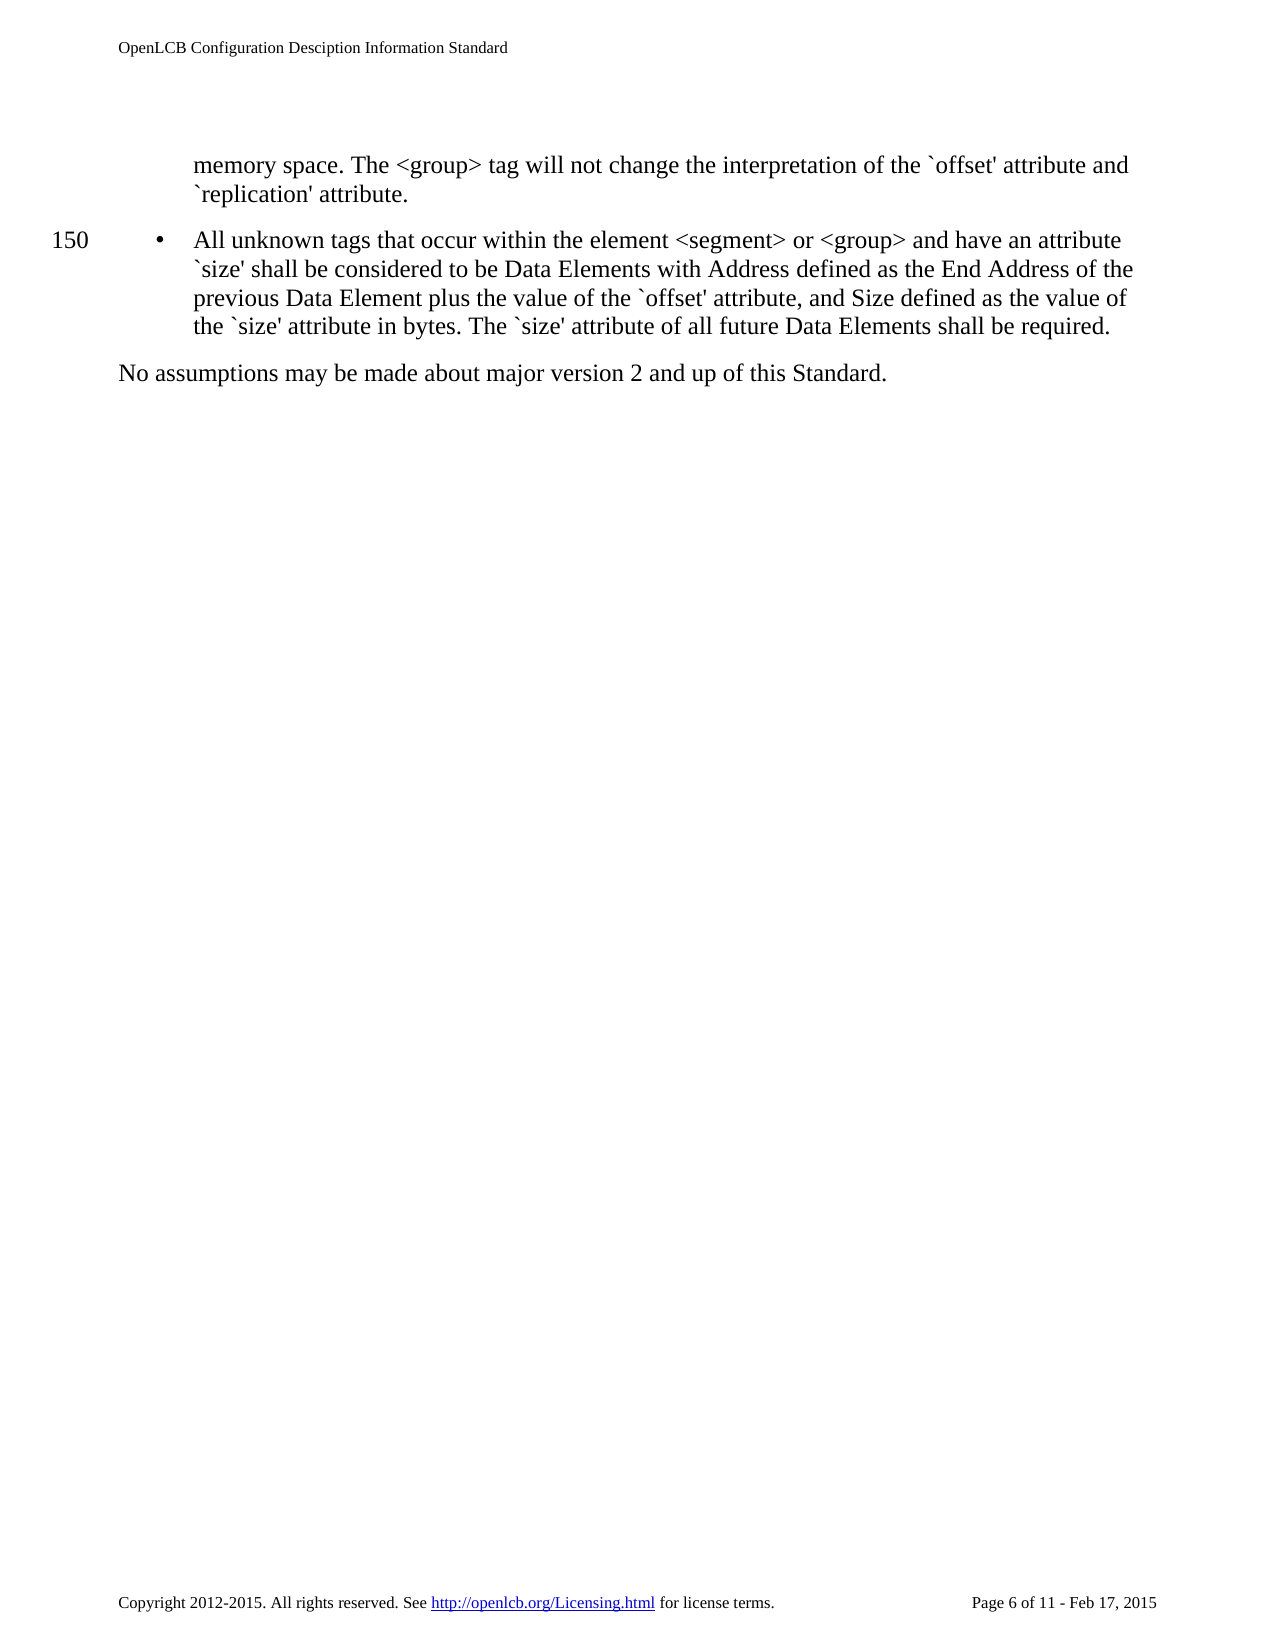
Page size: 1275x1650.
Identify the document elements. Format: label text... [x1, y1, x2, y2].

text No assumptions may be made about major version 2 and up of this Standard. [118, 358, 1157, 387]
list memory space. The <group> tag will not change the interpretation of the `offset' attribute and `replication' attribute. [156, 150, 1157, 207]
list All unknown tags that occur within the element <segment> or <group> and have an attribute `size' shall be considered to be Data Elements with Address defined as the End Address of the previous Data Element plus the value of the `offset' attribute, and Size defined as the value of the `size' attribute in bytes. The `size' attribute of all future Data Elements shall be required. [156, 225, 1157, 340]
